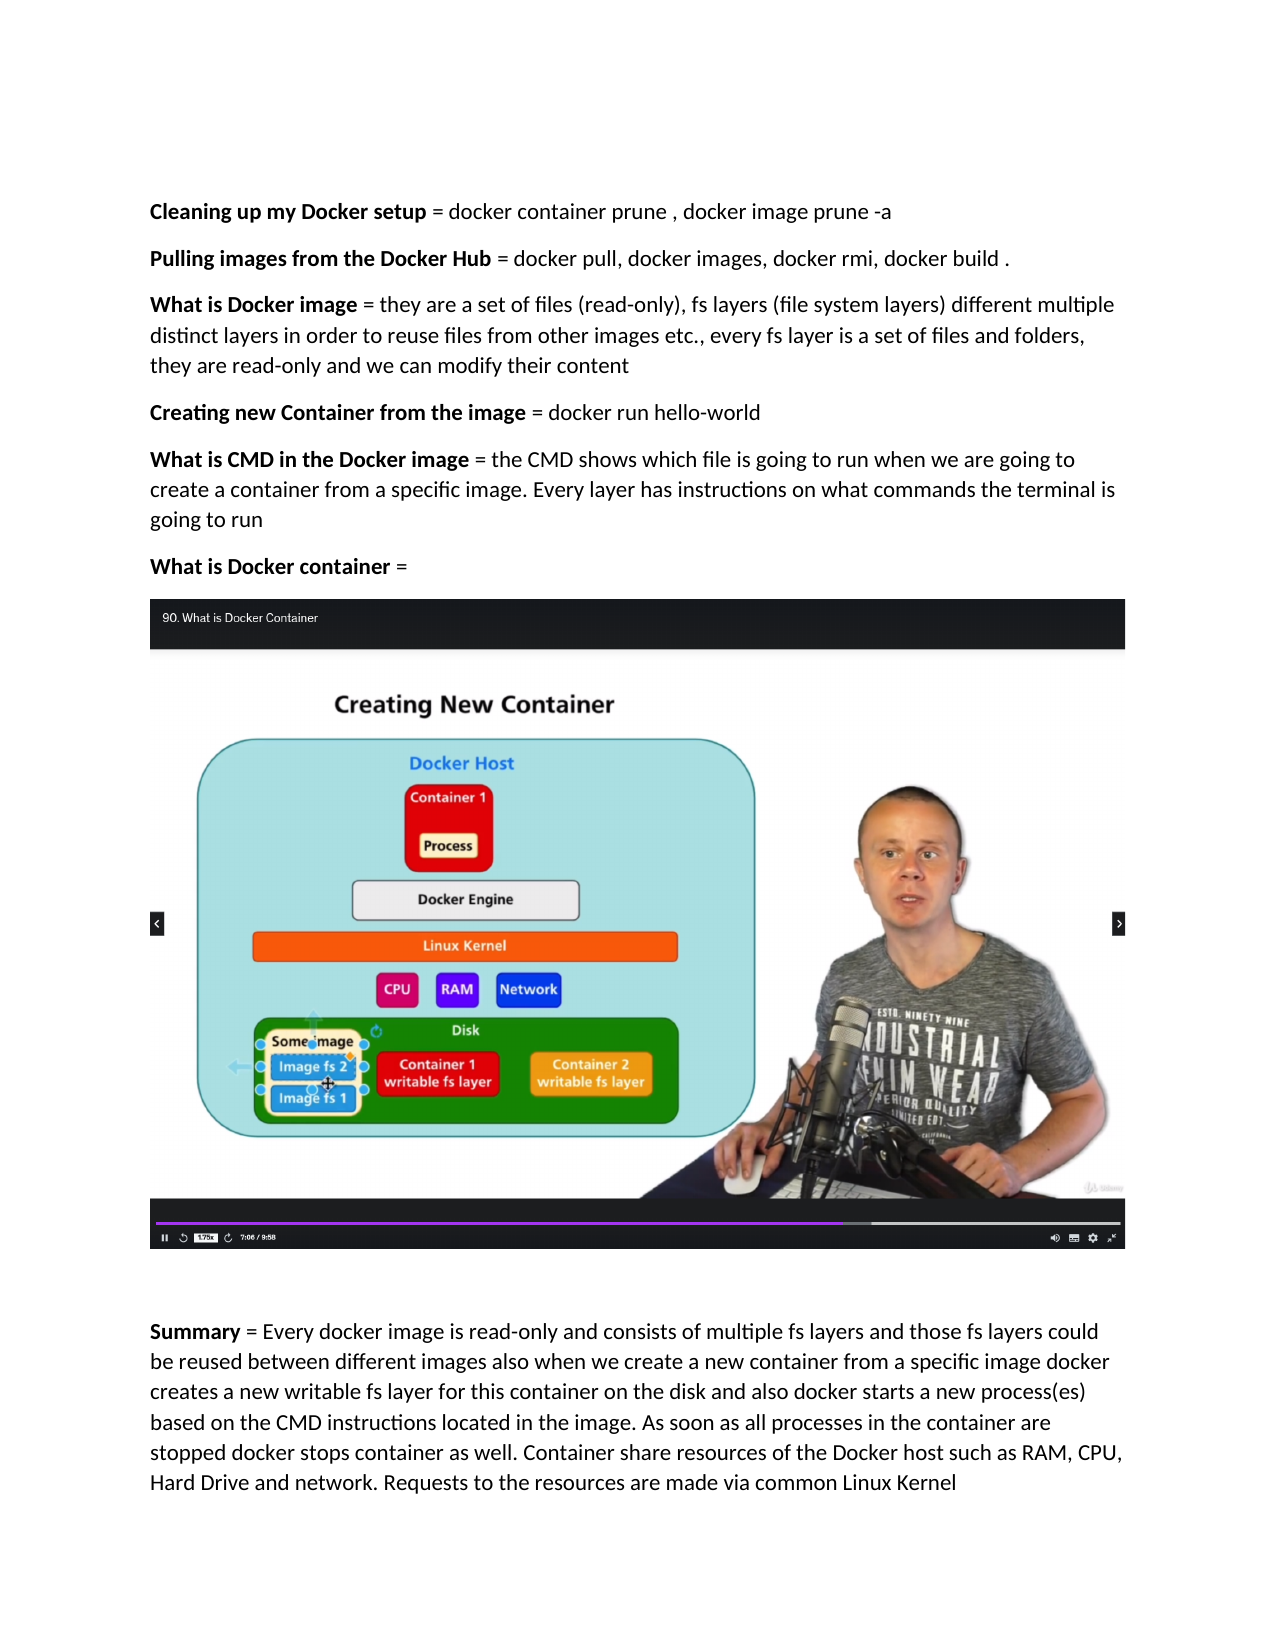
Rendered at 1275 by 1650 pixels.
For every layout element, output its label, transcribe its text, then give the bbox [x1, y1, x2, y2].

text Summary = Every docker image is read-only and consists of multiple fs layers and those fs layers could be reused between different images also when we create a new container from a specific image docker creates a new writable fs layer for this container on the disk and also docker starts a new process(es) based on the CMD instructions located in the image. As soon as all processes in the container are stopped docker stops container as well. Container share resources of the Docker host such as RAM, CPU, Hard Drive and network. Requests to the resources are made via common Linux Kernel [150, 1317, 1125, 1496]
text What is Docker image = they are a set of files (read-only), fs layers (file system layers) different multiple distinct layers in order to reuse files from other images etc., every fs layer is a set of files and folders, they are read-only and we can modify their content [150, 291, 1125, 379]
picture [150, 599, 1125, 1249]
text Pulling images from the Docker Hub = docker pull, docker images, docker rmi, docker build . [150, 244, 1125, 272]
text What is CMD in the Docker image = the CMD shows which file is going to run when we are going to create a container from a specific image. Every layer has instructions on what commands the terminal is going to run [150, 445, 1125, 533]
text What is Docker container = [150, 552, 1125, 580]
text Cleaning up my Docker setup = docker container prune , docker image prune -a [150, 197, 1125, 225]
text Creating new Container from the image = docker run hello-world [150, 398, 1125, 426]
